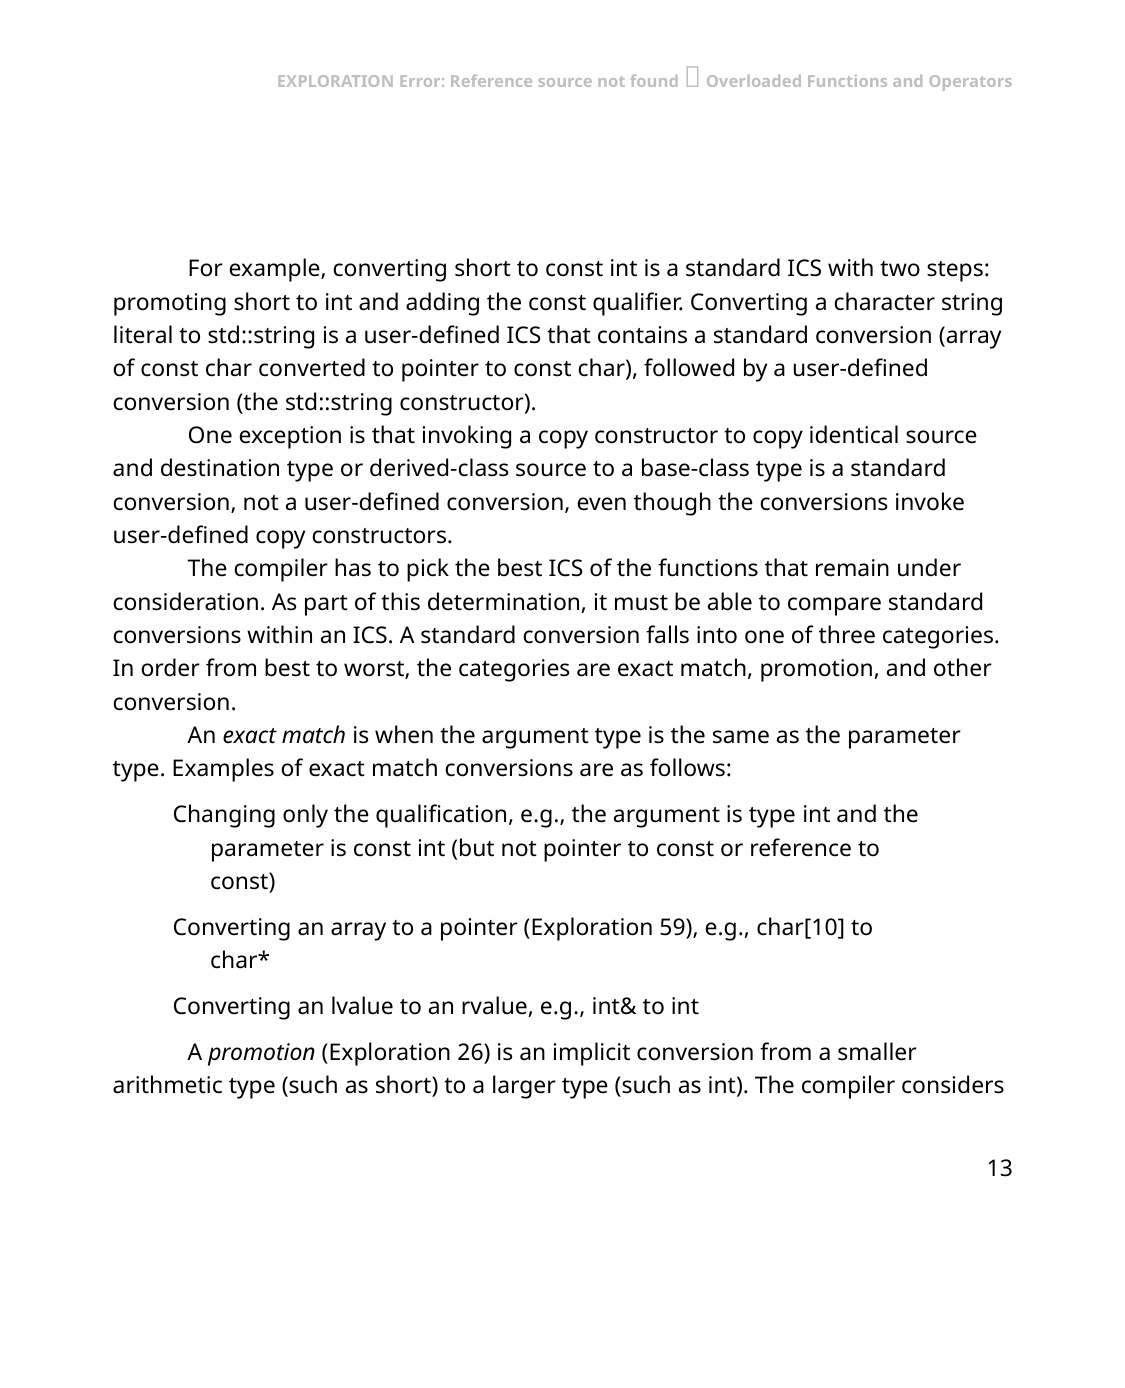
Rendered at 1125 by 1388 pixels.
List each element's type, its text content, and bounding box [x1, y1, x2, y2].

text The compiler has to pick the best ICS of the functions that remain under consideration. As part of this determination, it must be able to compare standard conversions within an ICS. A standard conversion falls into one of three categories. In order from best to worst, the categories are exact match, promotion, and other conversion. [112, 550, 1012, 717]
text Converting an lvalue to an rvalue, e.g., int& to int [172, 988, 922, 1021]
text A promotion (Exploration 26) is an implicit conversion from a smaller arithmetic type (such as short) to a larger type (such as int). The compiler considers [112, 1034, 1012, 1100]
text Converting an array to a pointer (Exploration 59), e.g., char[10] to char* [172, 909, 922, 975]
text An exact match is when the argument type is the same as the parameter type. Examples of exact match conversions are as follows: [112, 717, 1012, 784]
text Changing only the qualification, e.g., the argument is type int and the parameter is const int (but not pointer to const or reference to const) [172, 796, 922, 896]
text One exception is that invoking a copy constructor to copy identical source and destination type or derived-class source to a base-class type is a standard conversion, not a user-defined conversion, even though the conversions invoke user-defined copy constructors. [112, 417, 1012, 550]
text For example, converting short to const int is a standard ICS with two steps: promoting short to int and adding the const qualifier. Converting a character string literal to std::string is a user-defined ICS that contains a standard conversion (array of const char converted to pointer to const char), followed by a user-defined conversion (the std::string constructor). [112, 250, 1012, 417]
